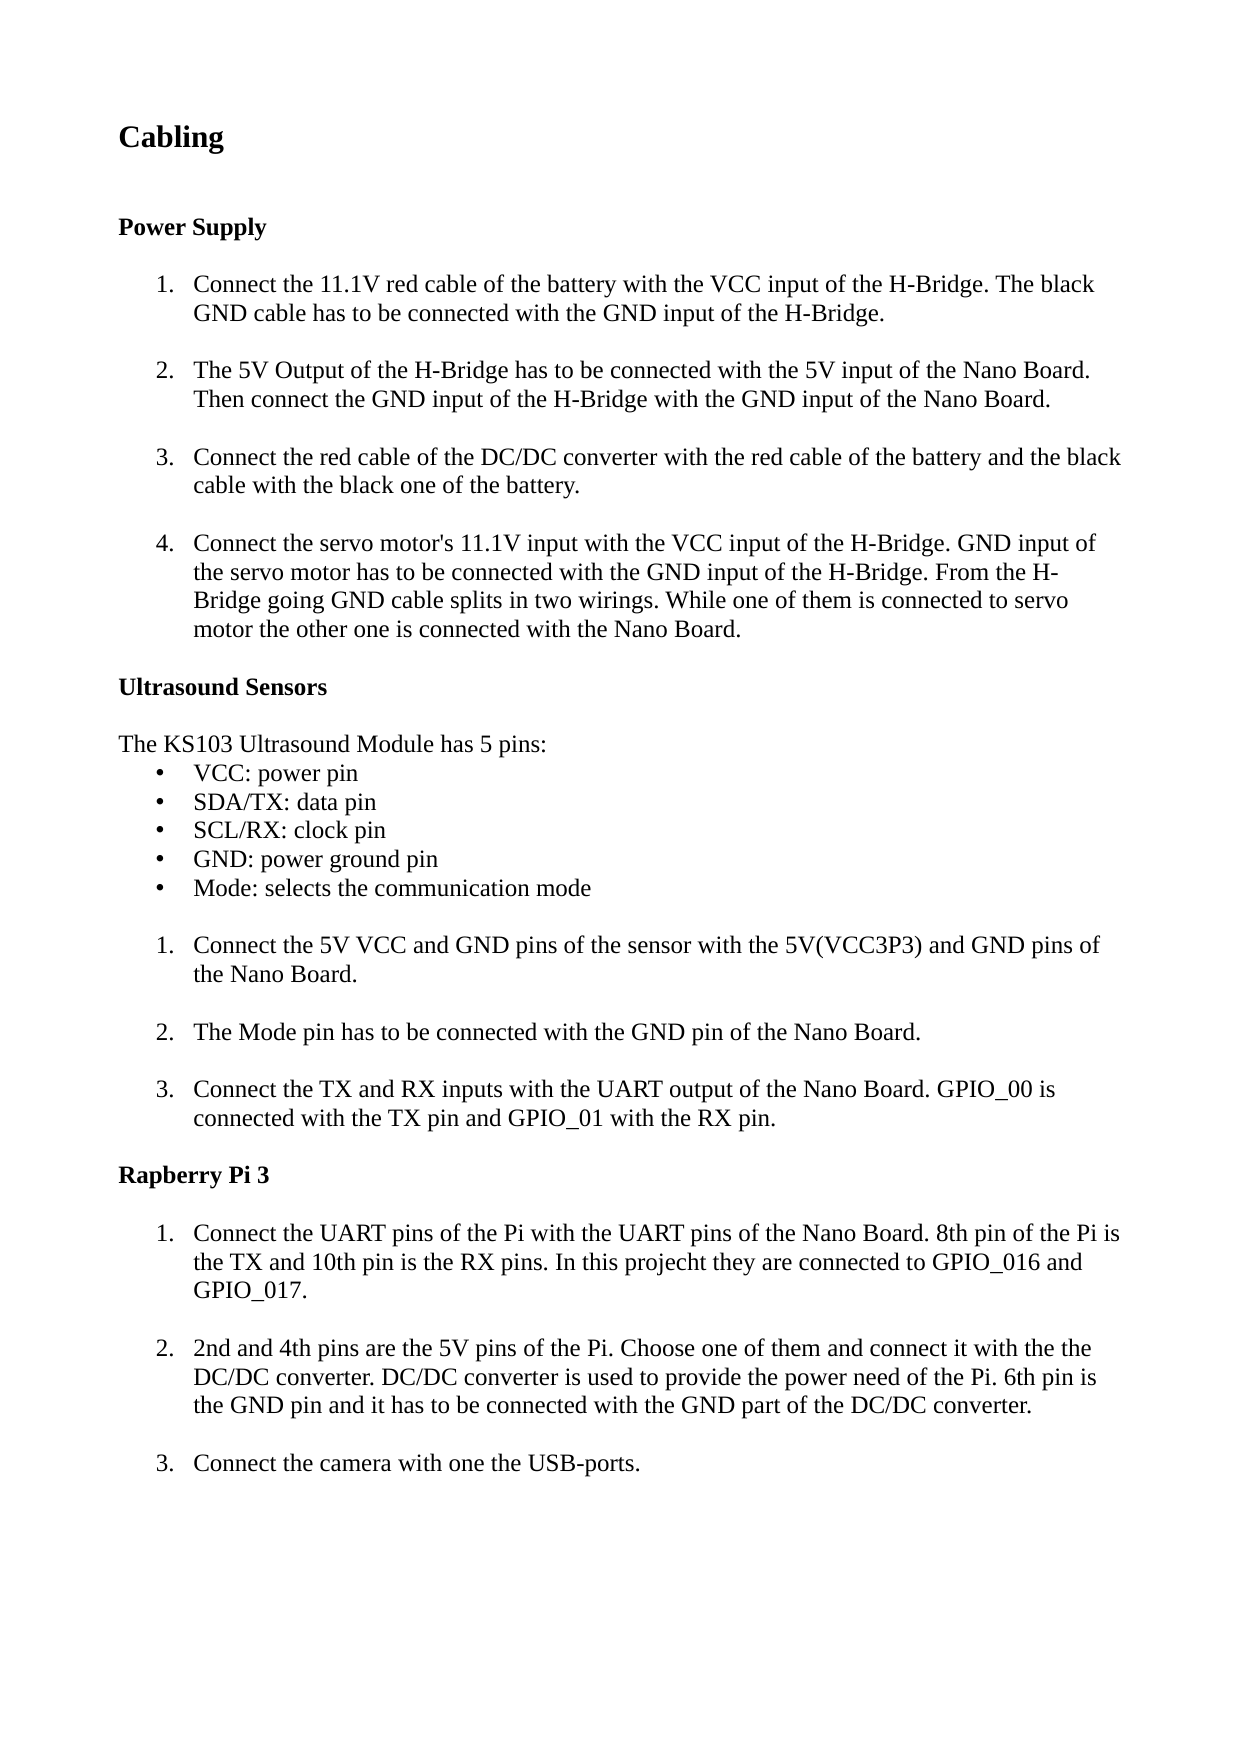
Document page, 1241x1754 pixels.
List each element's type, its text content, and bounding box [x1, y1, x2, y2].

list Connect the servo motor's 11.1V input with the VCC input of the H-Bridge. GND input of the servo motor has to be connected with the GND input of the H-Bridge. From the H-Bridge going GND cable splits in two wirings. While one of them is connected to servo motor the other one is connected with the Nano Board. [156, 528, 1122, 643]
list GND: power ground pin [156, 844, 1122, 873]
list Connect the UART pins of the Pi with the UART pins of the Nano Board. 8th pin of the Pi is the TX and 10th pin is the RX pins. In this projecht they are connected to GPIO_016 and GPIO_017. [156, 1218, 1122, 1304]
text Rapberry Pi 3 [118, 1160, 1122, 1189]
text Power Supply [118, 212, 1122, 240]
list SDA/TX: data pin [156, 787, 1122, 815]
list Connect the TX and RX inputs with the UART output of the Nano Board. GPIO_00 is connected with the TX pin and GPIO_01 with the RX pin. [156, 1074, 1122, 1132]
list Connect the 11.1V red cable of the battery with the VCC input of the H-Bridge. The black GND cable has to be connected with the GND input of the H-Bridge. [156, 269, 1122, 327]
text Cabling [118, 118, 1122, 154]
list The 5V Output of the H-Bridge has to be connected with the 5V input of the Nano Board. Then connect the GND input of the H-Bridge with the GND input of the Nano Board. [156, 355, 1122, 413]
list The Mode pin has to be connected with the GND pin of the Nano Board. [156, 1017, 1122, 1045]
text The KS103 Ultrasound Module has 5 pins: [118, 729, 1122, 758]
list Connect the 5V VCC and GND pins of the sensor with the 5V(VCC3P3) and GND pins of the Nano Board. [156, 930, 1122, 988]
list 2nd and 4th pins are the 5V pins of the Pi. Choose one of them and connect it with the the DC/DC converter. DC/DC converter is used to provide the power need of the Pi. 6th pin is the GND pin and it has to be connected with the GND part of the DC/DC converter. [156, 1333, 1122, 1419]
list Connect the red cable of the DC/DC converter with the red cable of the battery and the black cable with the black one of the battery. [156, 442, 1122, 499]
list Connect the camera with one the USB-ports. [156, 1448, 1122, 1477]
list VCC: power pin [156, 758, 1122, 787]
list SCL/RX: clock pin [156, 815, 1122, 844]
list Mode: selects the communication mode [156, 873, 1122, 902]
text Ultrasound Sensors [118, 672, 1122, 700]
